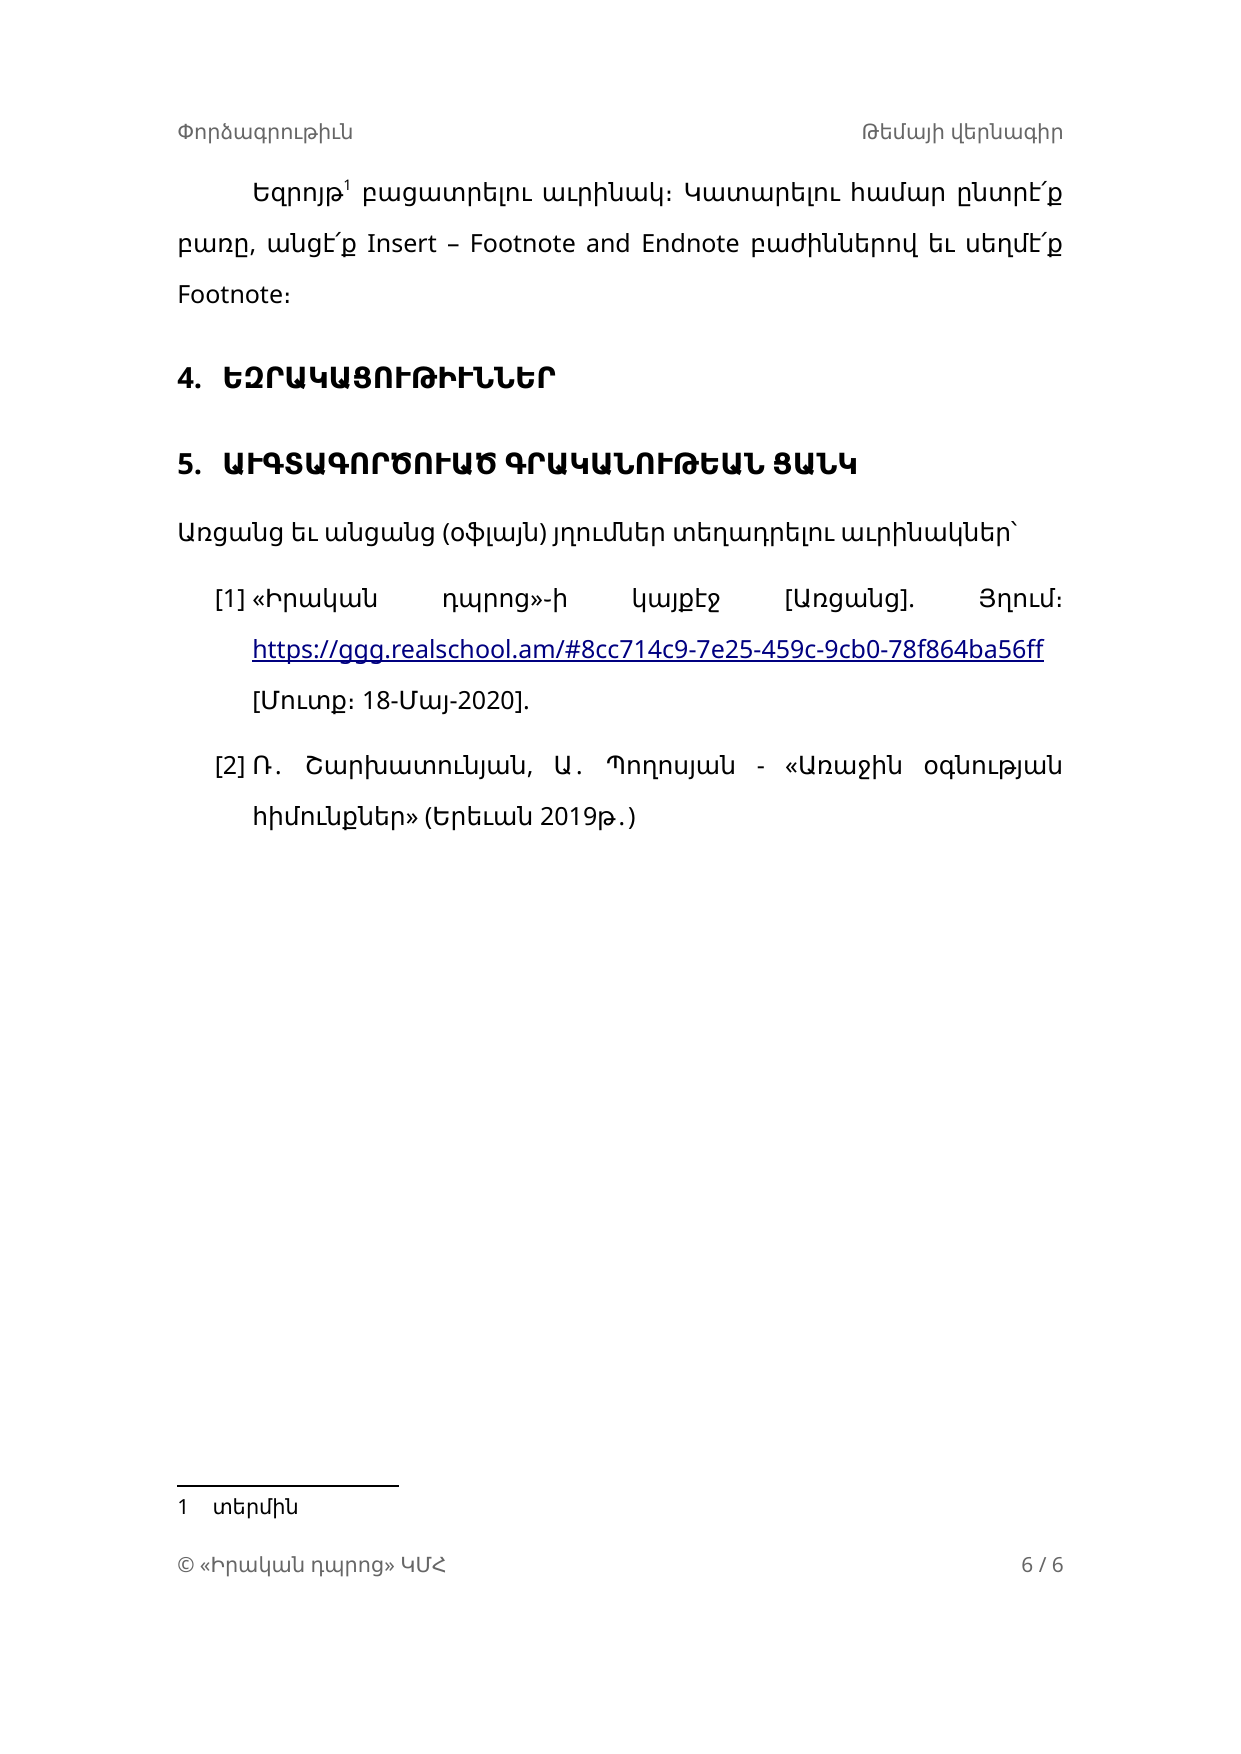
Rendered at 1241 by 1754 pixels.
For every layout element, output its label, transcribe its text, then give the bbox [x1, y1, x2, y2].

list Ռ․ Շարխատունյան, Ա․ Պողոսյան - «Առաջին օգնության հիմունքներ» (Երեւան 2019թ․) [214, 748, 1063, 833]
text տերմին [177, 1492, 1063, 1520]
subtitle ԱՒԳՏԱԳՈՐԾՈՒԱԾ ԳՐԱԿԱՆՈՒԹԵԱՆ ՑԱՆԿ [177, 443, 1063, 483]
text Եզրոյթ բացատրելու աւրինակ։ Կատարելու համար ընտրէ՛ք բառը, անցէ՛ք Insert – Footnote and Endnote բաժիններով եւ սեղմէ՛ք Footnote։ [177, 175, 1063, 311]
text Առցանց եւ անցանց (օֆլայն) յղումներ տեղադրելու աւրինակներ՝ [177, 515, 1063, 549]
list «Իրական դպրոց»֊ի կայքէջ [Առցանց]. Յղում։ https://ggg.realschool.am/#8cc714c9-7e25-459c-9cb0-78f864ba56ff [Մուտք։ 18-Մայ-2020]. [214, 580, 1063, 716]
subtitle ԵԶՐԱԿԱՑՈՒԹԻՒՆՆԵՐ [177, 357, 1063, 397]
